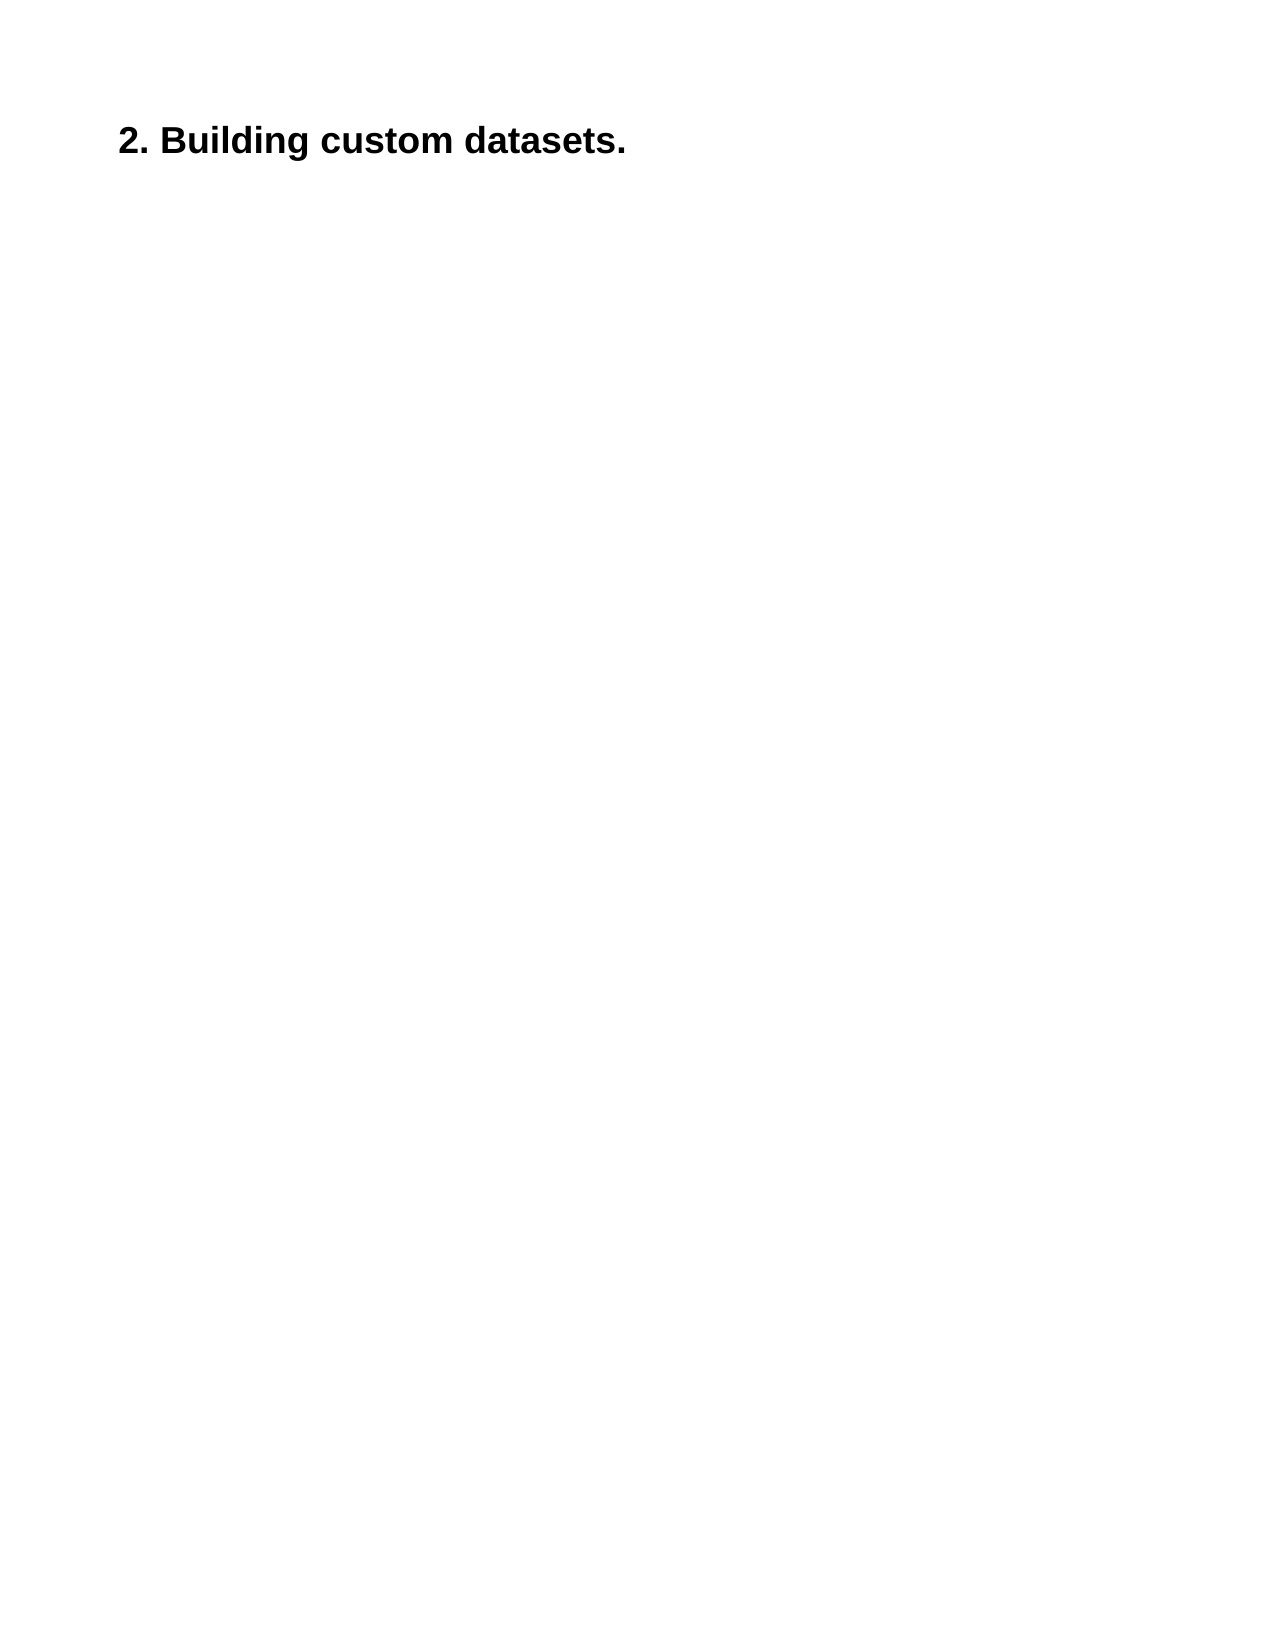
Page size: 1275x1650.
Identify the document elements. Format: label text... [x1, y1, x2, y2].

subtitle 2. Building custom datasets. [118, 118, 1157, 161]
